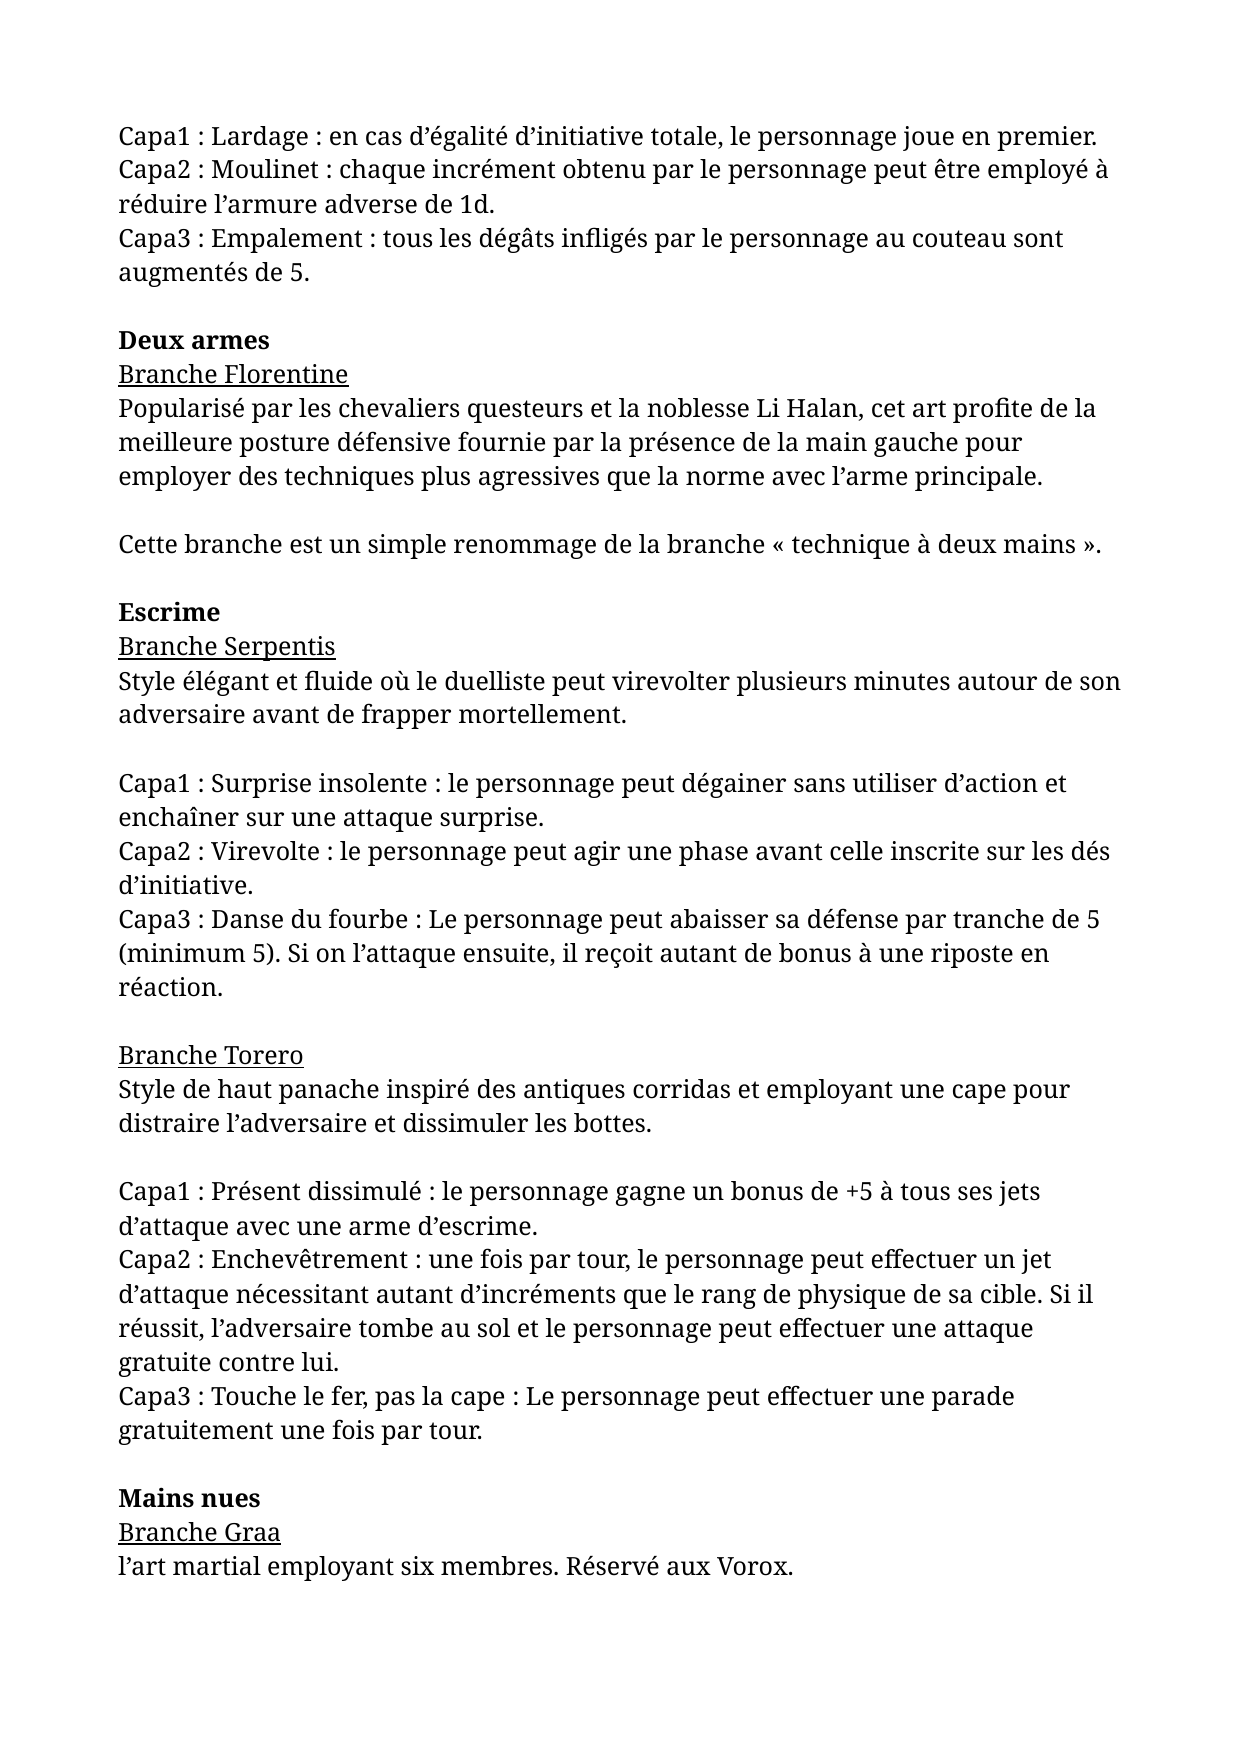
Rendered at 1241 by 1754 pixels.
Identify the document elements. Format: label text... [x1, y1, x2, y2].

text Capa1 : Présent dissimulé : le personnage gagne un bonus de +5 à tous ses jets d’attaque avec une arme d’escrime. [118, 1174, 1122, 1242]
text Capa2 : Enchevêtrement : une fois par tour, le personnage peut effectuer un jet d’attaque nécessitant autant d’incréments que le rang de physique de sa cible. Si il réussit, l’adversaire tombe au sol et le personnage peut effectuer une attaque gratuite contre lui. [118, 1242, 1122, 1378]
text Mains nues [118, 1481, 1122, 1515]
text Capa2 : Virevolte : le personnage peut agir une phase avant celle inscrite sur les dés d’initiative. [118, 833, 1122, 902]
text Cette branche est un simple renommage de la branche « technique à deux mains ». [118, 527, 1122, 561]
text Capa3 : Touche le fer, pas la cape : Le personnage peut effectuer une parade gratuitement une fois par tour. [118, 1378, 1122, 1447]
text Branche Graa [118, 1515, 1122, 1549]
text Branche Florentine [118, 357, 1122, 391]
text Popularisé par les chevaliers questeurs et la noblesse Li Halan, cet art profite de la meilleure posture défensive fournie par la présence de la main gauche pour employer des techniques plus agressives que la norme avec l’arme principale. [118, 391, 1122, 493]
text Capa3 : Danse du fourbe : Le personnage peut abaisser sa défense par tranche de 5 (minimum 5). Si on l’attaque ensuite, il reçoit autant de bonus à une riposte en réaction. [118, 902, 1122, 1004]
text Capa2 : Moulinet : chaque incrément obtenu par le personnage peut être employé à réduire l’armure adverse de 1d. [118, 152, 1122, 220]
text Capa1 : Lardage : en cas d’égalité d’initiative totale, le personnage joue en premier. [118, 118, 1122, 152]
text Style de haut panache inspiré des antiques corridas et employant une cape pour distraire l’adversaire et dissimuler les bottes. [118, 1072, 1122, 1140]
text l’art martial employant six membres. Réservé aux Vorox. [118, 1549, 1122, 1583]
text Escrime [118, 595, 1122, 629]
text Deux armes [118, 322, 1122, 357]
text Branche Serpentis [118, 629, 1122, 663]
text Style élégant et fluide où le duelliste peut virevolter plusieurs minutes autour de son adversaire avant de frapper mortellement. [118, 663, 1122, 731]
text Capa1 : Surprise insolente : le personnage peut dégainer sans utiliser d’action et enchaîner sur une attaque surprise. [118, 765, 1122, 833]
text Branche Torero [118, 1038, 1122, 1072]
text Capa3 : Empalement : tous les dégâts infligés par le personnage au couteau sont augmentés de 5. [118, 220, 1122, 288]
